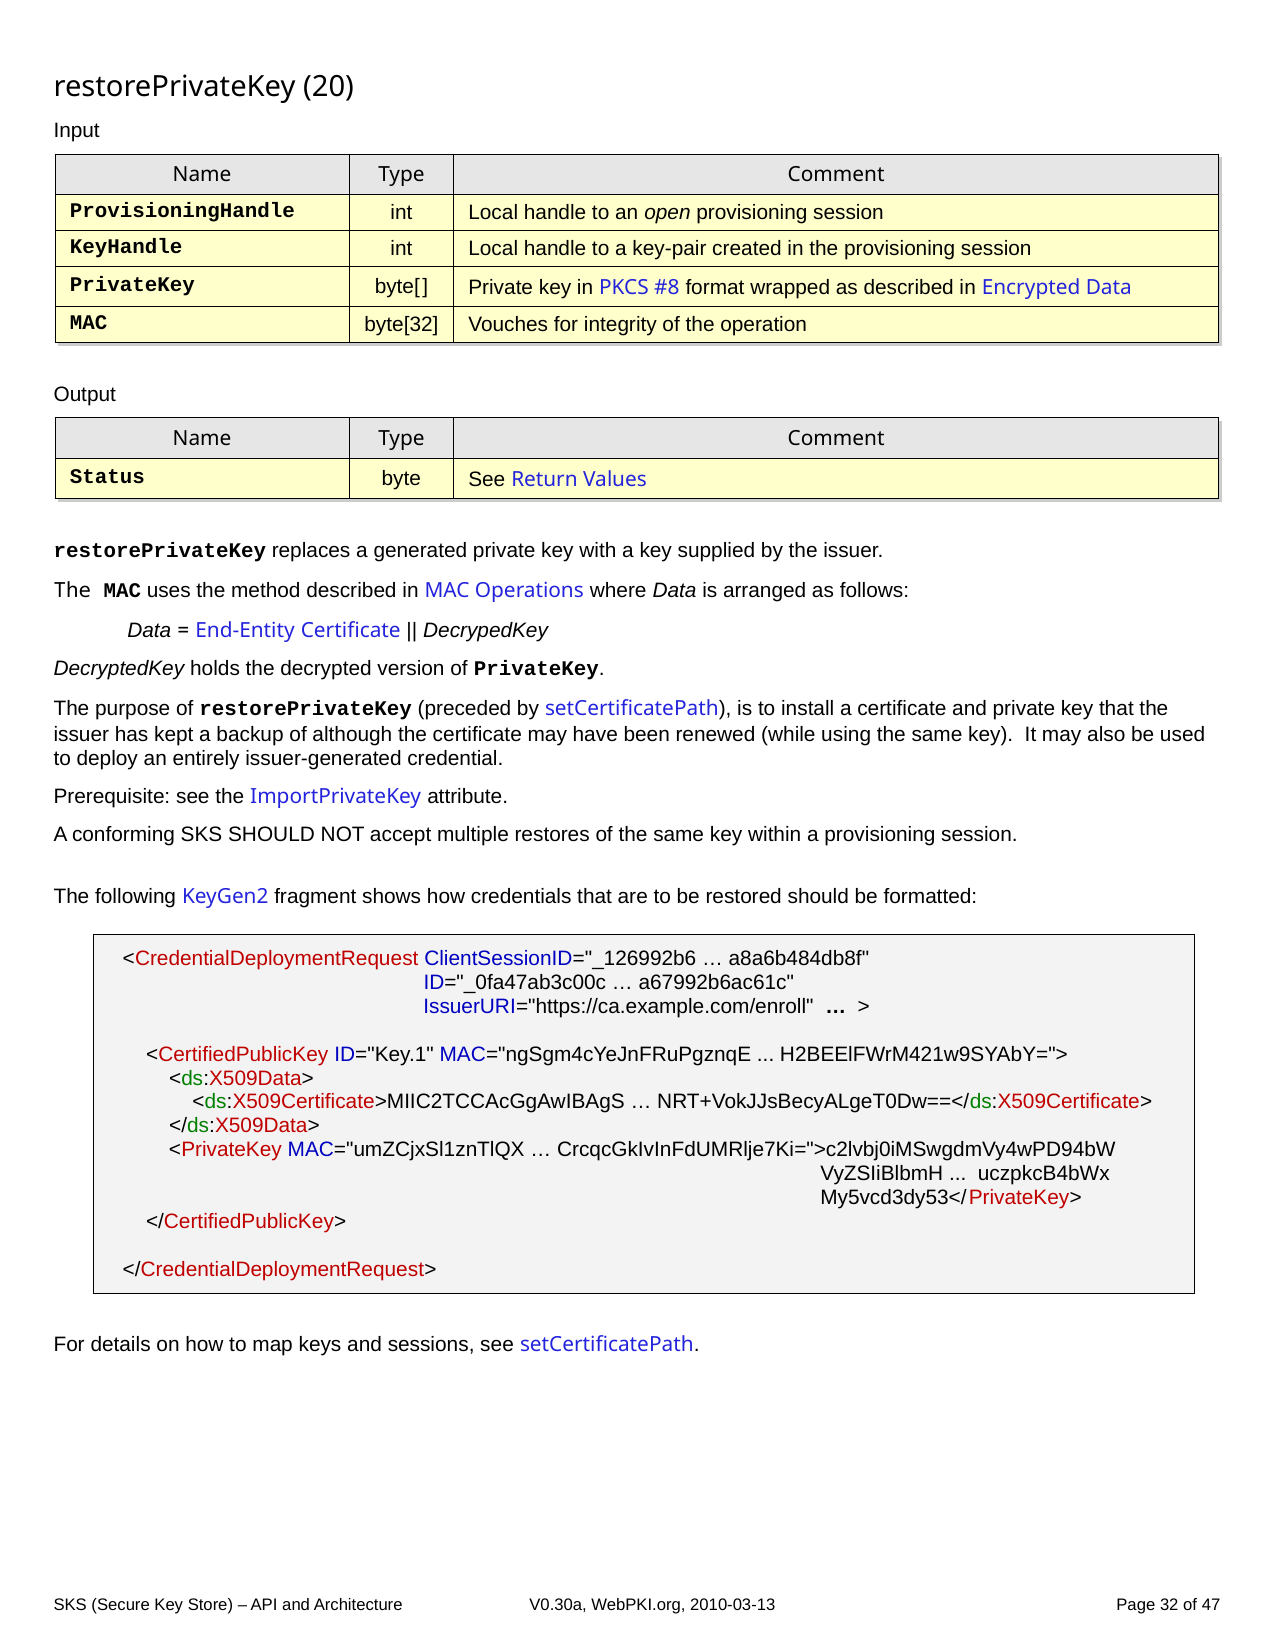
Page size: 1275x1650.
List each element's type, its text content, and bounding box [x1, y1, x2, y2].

table_cell Private key in PKCS #8 format wrapped as described in Encrypted Data [454, 267, 1218, 306]
text restorePrivateKey replaces a generated private key with a key supplied by the issuer. [53, 537, 1221, 563]
text Prerequisite: see the ImportPrivateKey attribute. [53, 781, 1221, 810]
table_header Name [56, 418, 349, 458]
text For details on how to map keys and sessions, see setCertificatePath. [53, 1329, 1221, 1357]
text Output [53, 382, 1221, 406]
table_header Comment [454, 155, 1218, 194]
table_cell Vouches for integrity of the operation [454, 307, 1218, 342]
table_cell ProvisioningHandle [56, 195, 349, 230]
table_header Comment [454, 418, 1218, 458]
text The MAC uses the method described in MAC Operations where Data is arranged as follows: [53, 575, 1221, 604]
text The following KeyGen2 fragment shows how credentials that are to be restored should be formatted: [53, 881, 1221, 934]
table_cell See Return Values [454, 459, 1218, 498]
table_cell PrivateKey [56, 267, 349, 306]
table_cell byte⁮[32] [350, 307, 453, 342]
table_header <CredentialDeploymentRequest ClientSessionID="_126992b6 … a8a6b484db8f" ID="_0fa47ab3c00c … a67992b6ac61c" IssuerURI="https://ca.example.com/enroll" … > <CertifiedPublicKey ID="Key.1" MAC="ngSgm4cYeJnFRuPgznqE ... H2BEElFWrM421w9SYAbY="> <ds:X509Data> <ds:X509Certificate>MIIC2TCCAcGgAwIBAgS … NRT+VokJJsBecyALgeT0Dw==</ds:X509Certificate> </ds:X509Data> <PrivateKey MAC="umZCjxSl1znTlQX … CrcqcGkIvInFdUMRlje7Ki=">c2lvbj0iMSwgdmVy4wPD94bW VyZSIiBlbmH ... uczpkcB4bWx My5vcd3dy53</PrivateKey> </CertifiedPublicKey> </CredentialDeploymentRequest> [94, 935, 1194, 1293]
table_cell byte [350, 459, 453, 498]
text The purpose of restorePrivateKey (preceded by setCertificatePath), is to install a certificate and private key that the issuer has kept a backup of although the certificate may have been renewed (while using the same key). It may also be used to deploy an entirely issuer-generated credential. [53, 693, 1221, 770]
table_header Type [350, 155, 453, 194]
table_cell MAC [56, 307, 349, 342]
table_cell byte⁮[ ] [350, 267, 453, 306]
table_header Name [56, 155, 349, 194]
text Data = End-Entity Certificate || DecrypedKey [53, 615, 1221, 644]
table_cell KeyHandle [56, 231, 349, 266]
table_cell int [350, 195, 453, 230]
text DecryptedKey holds the decrypted version of PrivateKey. [53, 656, 1221, 681]
table_header Type [350, 418, 453, 458]
subtitle restorePrivateKey (20) [53, 66, 1221, 105]
text Input [53, 118, 1221, 142]
table_cell Status [56, 459, 349, 498]
table_cell int [350, 231, 453, 266]
table_cell Local handle to an open provisioning session [454, 195, 1218, 230]
table_cell Local handle to a key-pair created in the provisioning session [454, 231, 1218, 266]
text A conforming SKS SHOULD NOT accept multiple restores of the same key within a provisioning session. [53, 822, 1221, 846]
